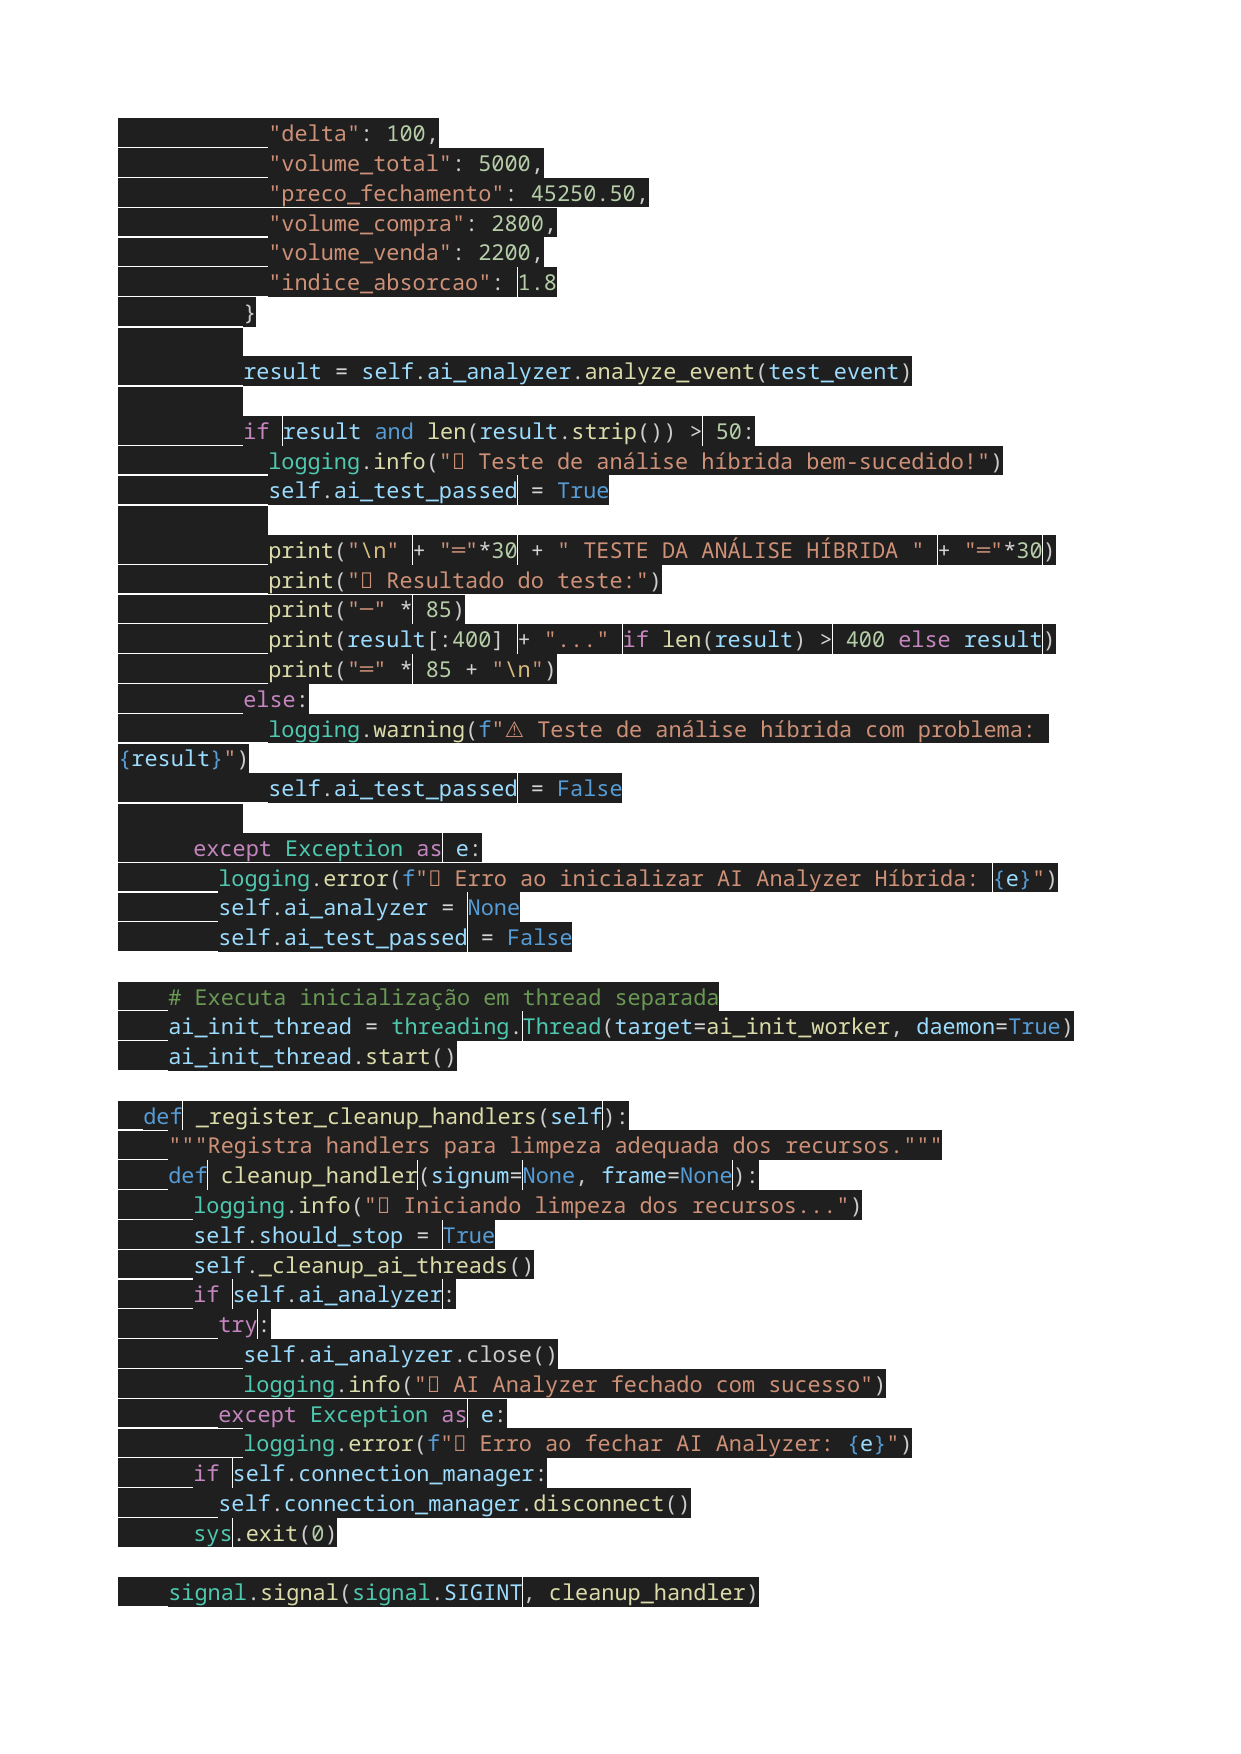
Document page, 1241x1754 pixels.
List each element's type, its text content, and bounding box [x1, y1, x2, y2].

text logging.error(f"❌ Erro ao fechar AI Analyzer: {e}") [118, 1428, 1122, 1458]
text "delta": 100, [118, 118, 1122, 148]
text print("═" * 85 + "\n") [118, 654, 1122, 684]
text self.ai_analyzer = None [118, 892, 1122, 922]
text result = self.ai_analyzer.analyze_event(test_event) [118, 356, 1122, 386]
text self.ai_analyzer.close() [118, 1339, 1122, 1369]
text try: [118, 1309, 1122, 1339]
text print("🧪 Resultado do teste:") [118, 565, 1122, 594]
text logging.info("🧹 Iniciando limpeza dos recursos...") [118, 1190, 1122, 1220]
text print("─" * 85) [118, 594, 1122, 624]
text self.ai_test_passed = False [118, 922, 1122, 952]
text "volume_total": 5000, [118, 148, 1122, 178]
text ai_init_thread = threading.Thread(target=ai_init_worker, daemon=True) [118, 1011, 1122, 1041]
text logging.info("✅ AI Analyzer fechado com sucesso") [118, 1369, 1122, 1398]
text else: [118, 684, 1122, 714]
text signal.signal(signal.SIGINT, cleanup_handler) [118, 1577, 1122, 1607]
text self.ai_test_passed = True [118, 475, 1122, 505]
text """Registra handlers para limpeza adequada dos recursos.""" [118, 1130, 1122, 1160]
text "indice_absorcao": 1.8 [118, 267, 1122, 297]
text sys.exit(0) [118, 1518, 1122, 1547]
text ai_init_thread.start() [118, 1041, 1122, 1071]
text except Exception as e: [118, 833, 1122, 862]
text "preco_fechamento": 45250.50, [118, 178, 1122, 207]
text def _register_cleanup_handlers(self): [118, 1101, 1122, 1130]
text print("\n" + "═"*30 + " TESTE DA ANÁLISE HÍBRIDA " + "═"*30) [118, 535, 1122, 565]
text self._cleanup_ai_threads() [118, 1249, 1122, 1279]
text "volume_compra": 2800, [118, 207, 1122, 237]
text self.connection_manager.disconnect() [118, 1488, 1122, 1518]
text self.should_stop = True [118, 1220, 1122, 1249]
text logging.info("✅ Teste de análise híbrida bem-sucedido!") [118, 446, 1122, 475]
text def cleanup_handler(signum=None, frame=None): [118, 1160, 1122, 1190]
text if result and len(result.strip()) > 50: [118, 416, 1122, 446]
text if self.connection_manager: [118, 1458, 1122, 1488]
text if self.ai_analyzer: [118, 1279, 1122, 1309]
text } [118, 297, 1122, 327]
text "volume_venda": 2200, [118, 237, 1122, 267]
text print(result[:400] + "..." if len(result) > 400 else result) [118, 624, 1122, 654]
text logging.warning(f"⚠️ Teste de análise híbrida com problema: {result}") [118, 714, 1122, 773]
text # Executa inicialização em thread separada [118, 982, 1122, 1011]
text except Exception as e: [118, 1398, 1122, 1428]
text self.ai_test_passed = False [118, 773, 1122, 803]
text logging.error(f"❌ Erro ao inicializar AI Analyzer Híbrida: {e}") [118, 862, 1122, 892]
